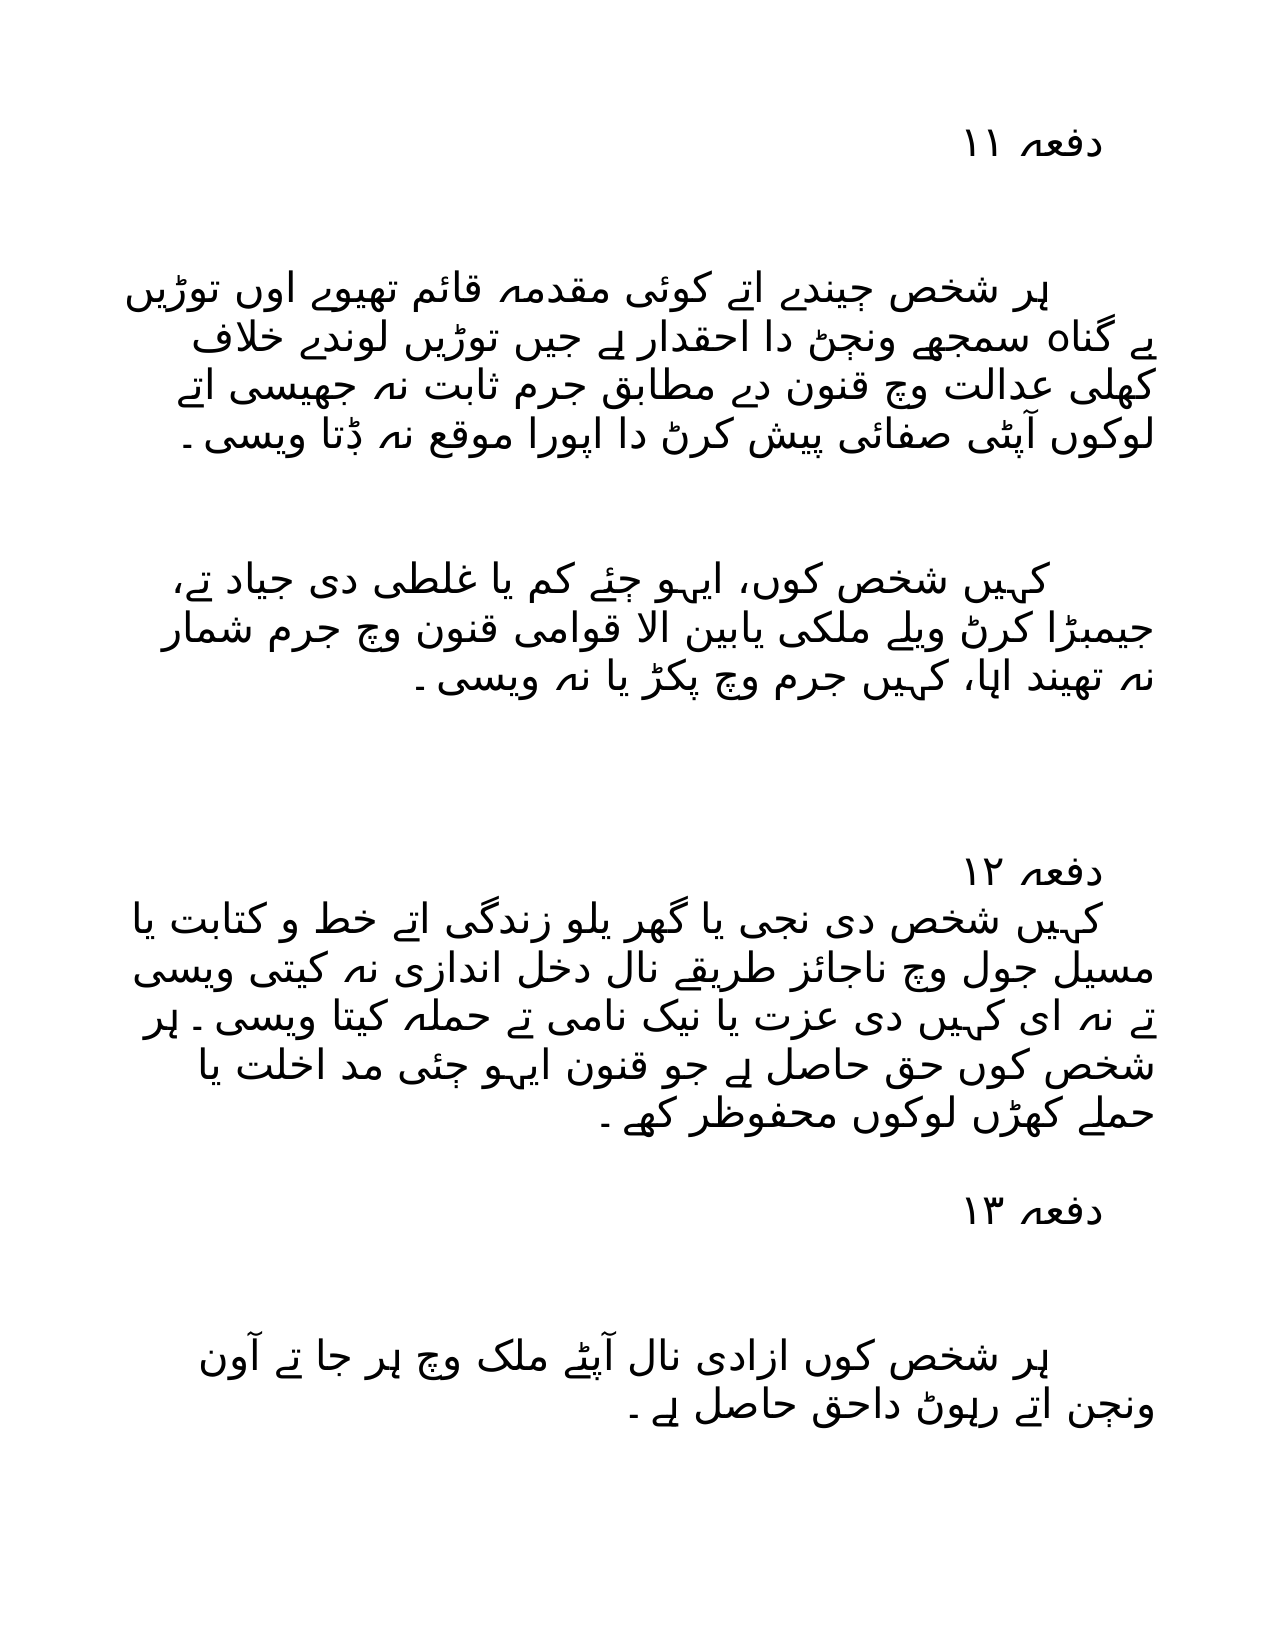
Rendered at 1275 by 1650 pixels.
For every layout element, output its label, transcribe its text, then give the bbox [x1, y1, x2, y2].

text دفعہ ۱۳ [118, 1186, 1157, 1234]
text دفعہ ۱۲ [118, 846, 1157, 895]
text کہیں شخص دی نجی یا گھر یلو زندگی اتے خط و کتابت یا مسیل جول وچ ناجائز طریقے نال دخل اندازی نہ کیتی ویسی تے نہ ای کہیں دی عزت یا نیک نامی تے حملہ کیتا ویسی ۔ ہر شخص کوں حق حاصل ہے جو قنون ایہو ڄئی مد اخلت یا حملے کھڑں لوکوں محفوظر کھے ۔ [118, 895, 1157, 1137]
text کہیں شخص کوں، ایہو ڄئے کم یا غلطی دی جیاد تے، جیمبڑا کرڻ ویلے ملکی یابین الا قوامی قنون وچ جرم شمار نہ تھیند اہا، کہیں جرم وچ پکڑ یا نہ ویسی ۔ [118, 555, 1157, 701]
text ہر شخص کوں ازادی نال آپڻے ملک وچ ہر جا تے آون ونڄن اتے رہوڻ داحق حاصل ہے ۔ [118, 1332, 1157, 1429]
text دفعہ ۱۱ [118, 118, 1157, 167]
text ہر شخص ڄیندے اتے کوئی مقدمہ قائم تھیوے اوں توڑیں بے گناہ سمجھے ونڄڻ دا احقدار ہے جیں توڑیں لوندے خلاف کھلی عدالت وچ قنون دے مطابق جرم ثابت نہ جھیسی اتے لوکوں آپڻی صفائی پیش کرڻ دا اپورا موقع نہ ڋتا ویسی ۔ [118, 264, 1157, 458]
